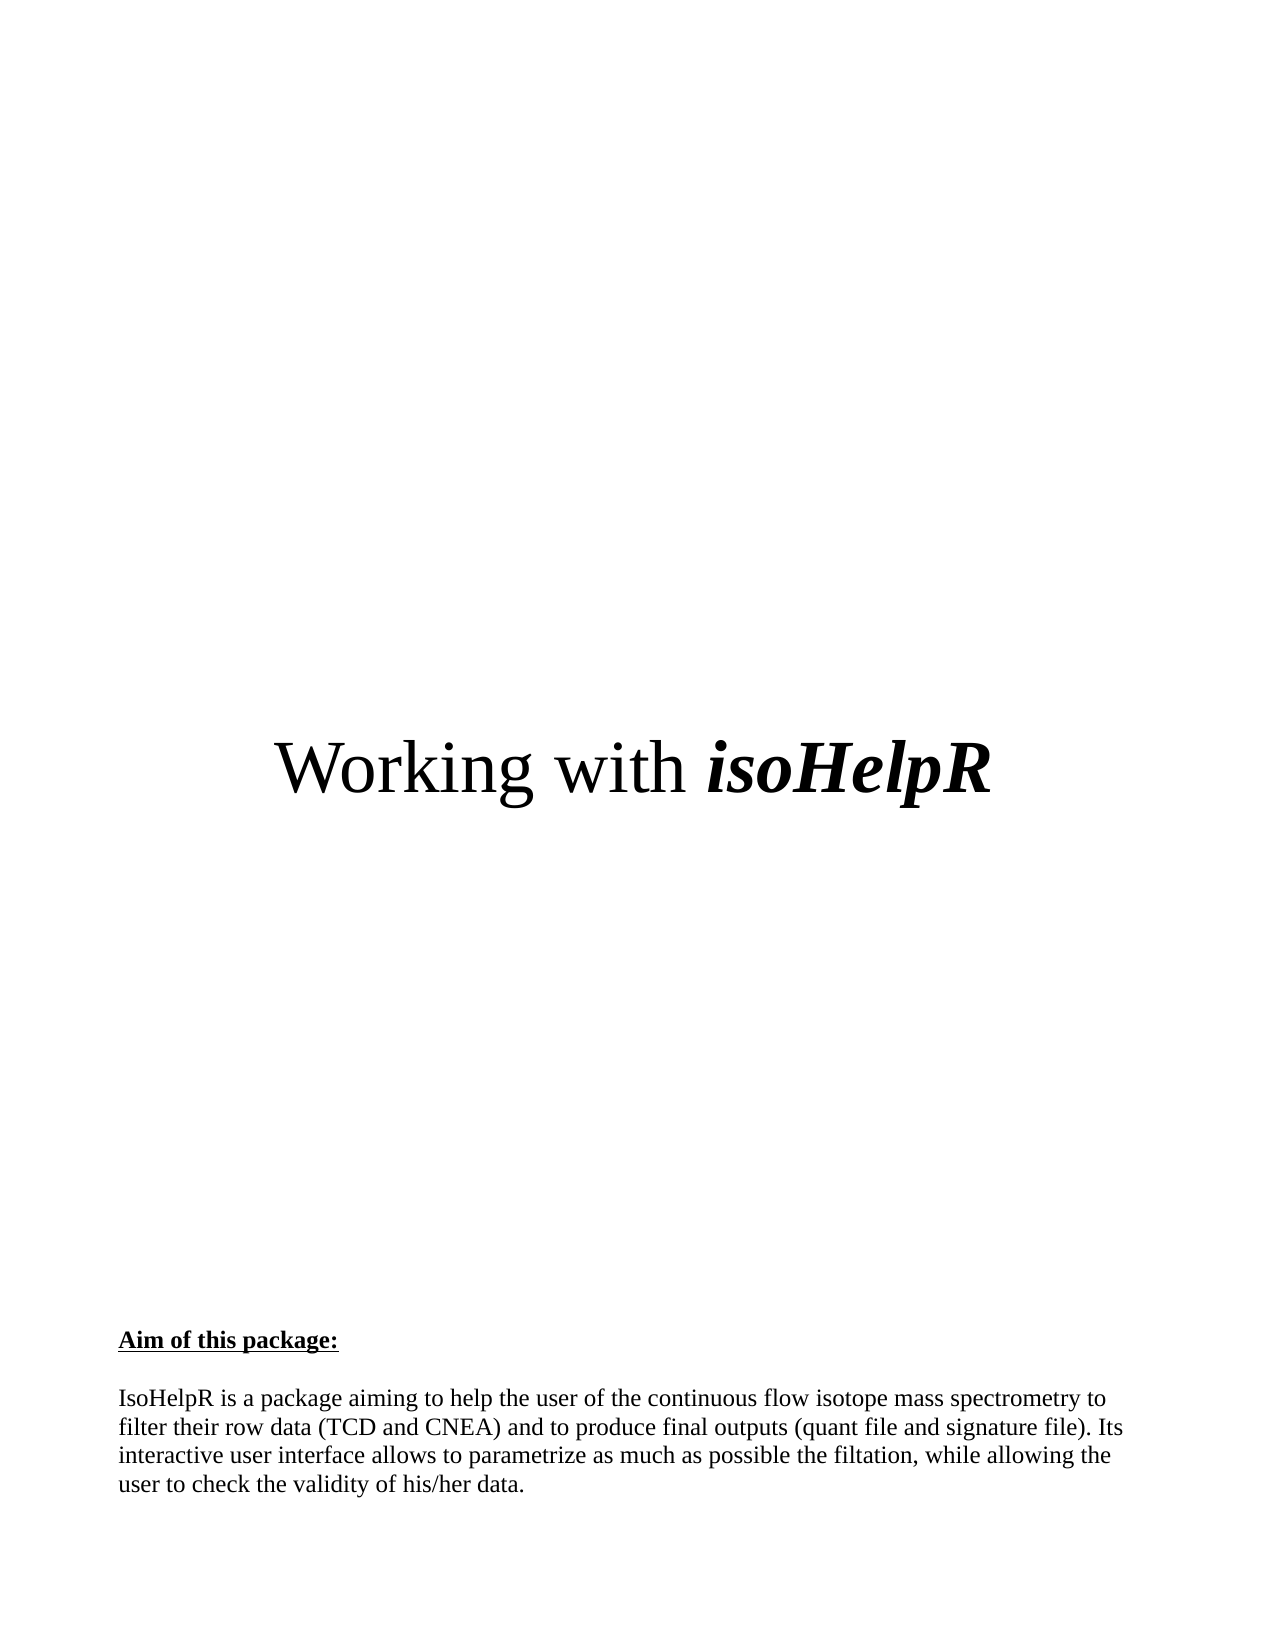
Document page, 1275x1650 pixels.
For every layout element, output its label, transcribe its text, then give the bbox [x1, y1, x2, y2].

text Aim of this package: [118, 1326, 1157, 1354]
text IsoHelpR is a package aiming to help the user of the continuous flow isotope mass spectrometry to filter their row data (TCD and CNEA) and to produce final outputs (quant file and signature file). Its interactive user interface allows to parametrize as much as possible the filtation, while allowing the user to check the validity of his/her data. [118, 1383, 1157, 1498]
text Working with isoHelpR [118, 722, 1157, 808]
